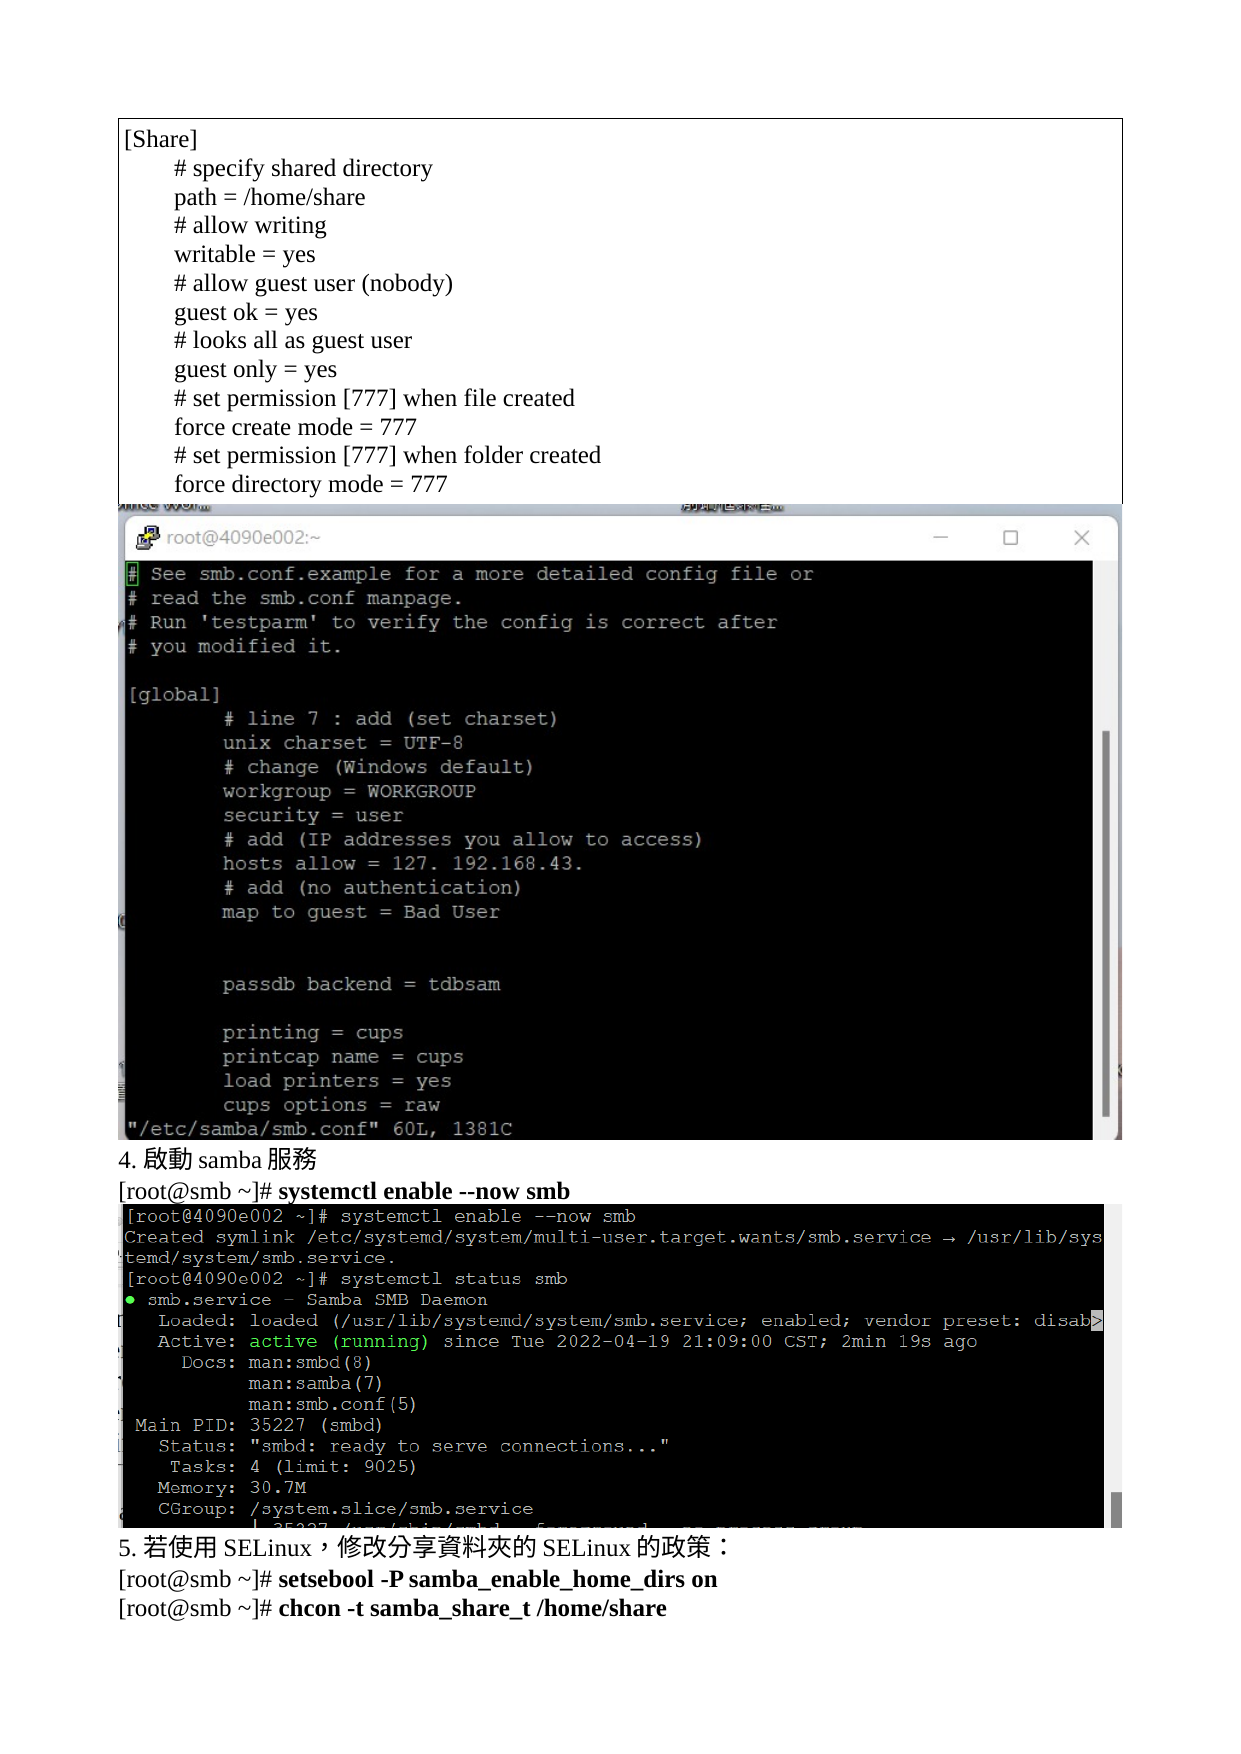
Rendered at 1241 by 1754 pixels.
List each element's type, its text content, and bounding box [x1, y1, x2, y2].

text [root@smb ~]# chcon -t samba_share_t /home/share [118, 1593, 1122, 1621]
text [root@smb ~]# systemctl enable --now smb [118, 1176, 1122, 1204]
table_header [Share] # specify shared directory path = /home/share # allow writing writable = yes # allow guest user (nobody) guest ok = yes # looks all as guest user guest only = yes # set permission [777] when file created force create mode = 777 # set permission [777] when folder created force directory mode = 777 [119, 119, 1122, 504]
text 4. 啟動samba服務 [118, 1140, 1122, 1176]
text 5. 若使用SELinux，修改分享資料夾的SELinux的政策： [118, 1528, 1122, 1564]
text [root@smb ~]# setsebool -P samba_enable_home_dirs on [118, 1564, 1122, 1593]
